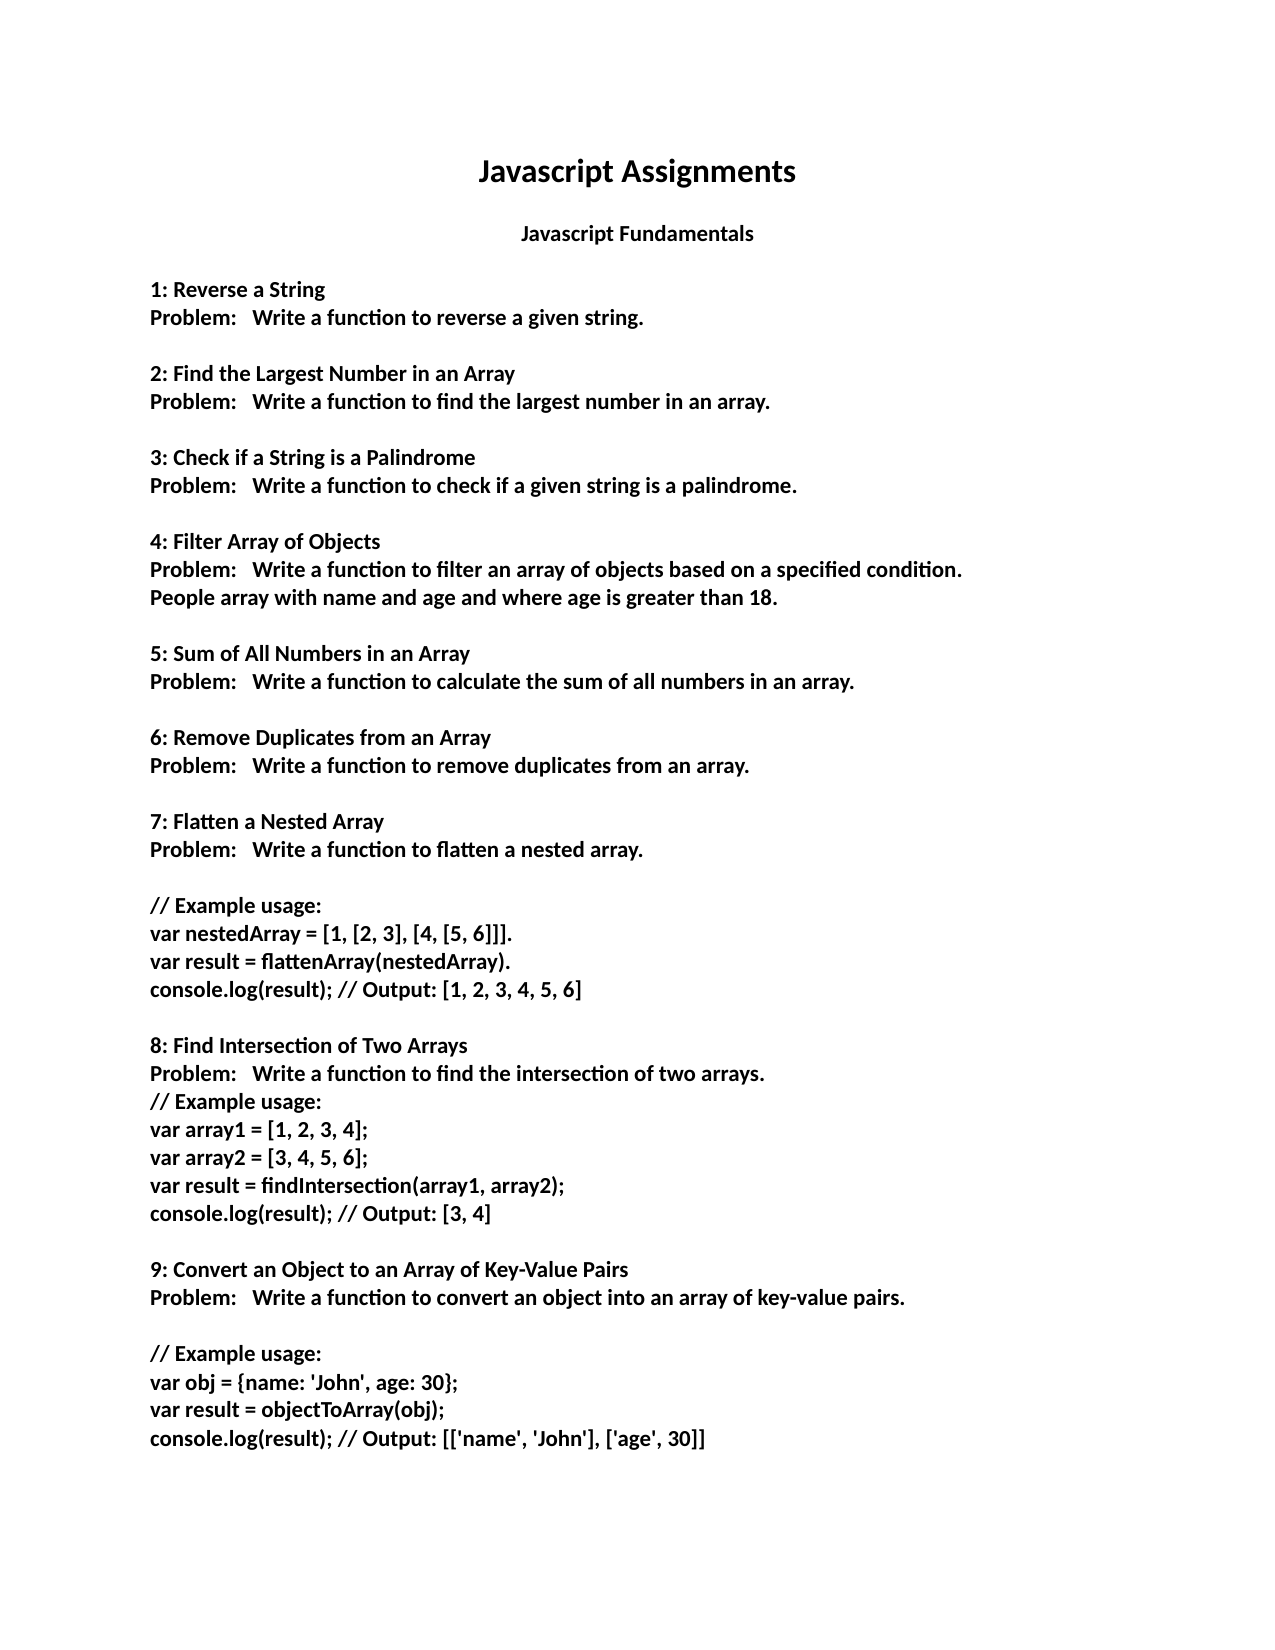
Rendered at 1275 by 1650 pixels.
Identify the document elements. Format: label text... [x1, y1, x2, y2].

text var array1 = [1, 2, 3, 4]; [150, 1115, 1125, 1143]
text Problem: Write a function to reverse a given string. [150, 303, 1125, 331]
text var obj = {name: 'John', age: 30}; [150, 1368, 1125, 1396]
text 5: Sum of All Numbers in an Array [150, 639, 1125, 667]
text Problem: Write a function to flatten a nested array. [150, 835, 1125, 863]
text var array2 = [3, 4, 5, 6]; [150, 1143, 1125, 1171]
text 8: Find Intersection of Two Arrays [150, 1031, 1125, 1059]
text // Example usage: [150, 1087, 1125, 1115]
text var result = flattenArray(nestedArray). [150, 947, 1125, 975]
text 6: Remove Duplicates from an Array [150, 723, 1125, 751]
text Problem: Write a function to remove duplicates from an array. [150, 751, 1125, 779]
text // Example usage: [150, 1339, 1125, 1368]
text 3: Check if a String is a Palindrome [150, 443, 1125, 471]
text Problem: Write a function to filter an array of objects based on a specified condition. [150, 555, 1125, 583]
text 7: Flatten a Nested Array [150, 807, 1125, 835]
text console.log(result); // Output: [1, 2, 3, 4, 5, 6] [150, 975, 1125, 1003]
text Problem: Write a function to convert an object into an array of key-value pairs. [150, 1283, 1125, 1312]
text Problem: Write a function to find the largest number in an array. [150, 387, 1125, 415]
text // Example usage: [150, 891, 1125, 919]
text var nestedArray = [1, [2, 3], [4, [5, 6]]]. [150, 919, 1125, 947]
text console.log(result); // Output: [3, 4] [150, 1199, 1125, 1227]
text 9: Convert an Object to an Array of Key-Value Pairs [150, 1256, 1125, 1283]
text People array with name and age and where age is greater than 18. [150, 583, 1125, 611]
text 1: Reverse a String [150, 275, 1125, 303]
text 2: Find the Largest Number in an Array [150, 359, 1125, 387]
text Problem: Write a function to check if a given string is a palindrome. [150, 471, 1125, 499]
text Problem: Write a function to calculate the sum of all numbers in an array. [150, 667, 1125, 695]
text 4: Filter Array of Objects [150, 527, 1125, 555]
text var result = objectToArray(obj); [150, 1396, 1125, 1424]
text Problem: Write a function to find the intersection of two arrays. [150, 1059, 1125, 1087]
text Javascript Assignments [150, 150, 1125, 191]
text console.log(result); // Output: [['name', 'John'], ['age', 30]] [150, 1424, 1125, 1452]
text var result = findIntersection(array1, array2); [150, 1171, 1125, 1199]
text Javascript Fundamentals [150, 219, 1125, 247]
